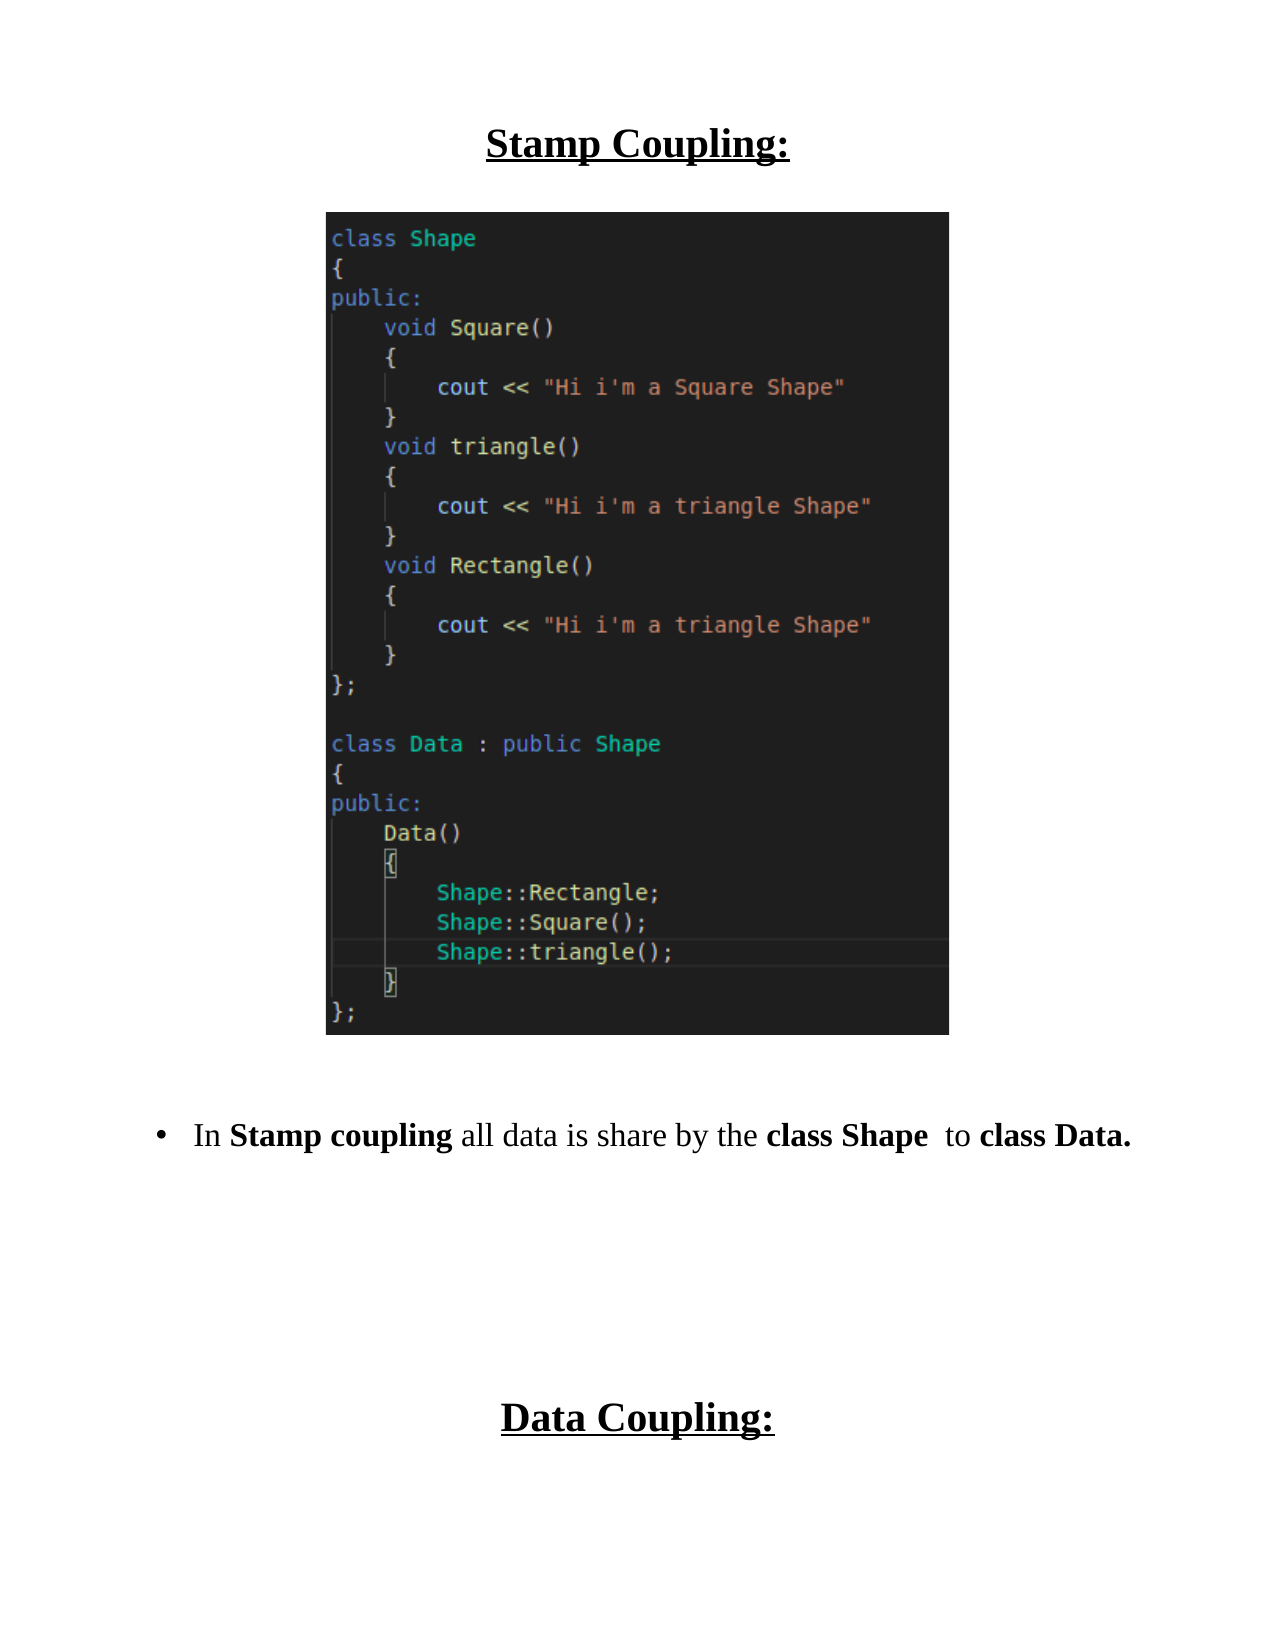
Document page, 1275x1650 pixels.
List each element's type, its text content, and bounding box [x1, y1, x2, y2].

text Data Coupling: [118, 1393, 1157, 1441]
list In Stamp coupling all data is share by the class Shape to class Data. [156, 1115, 1157, 1153]
text Stamp Coupling: [118, 118, 1157, 166]
picture [325, 212, 950, 1035]
